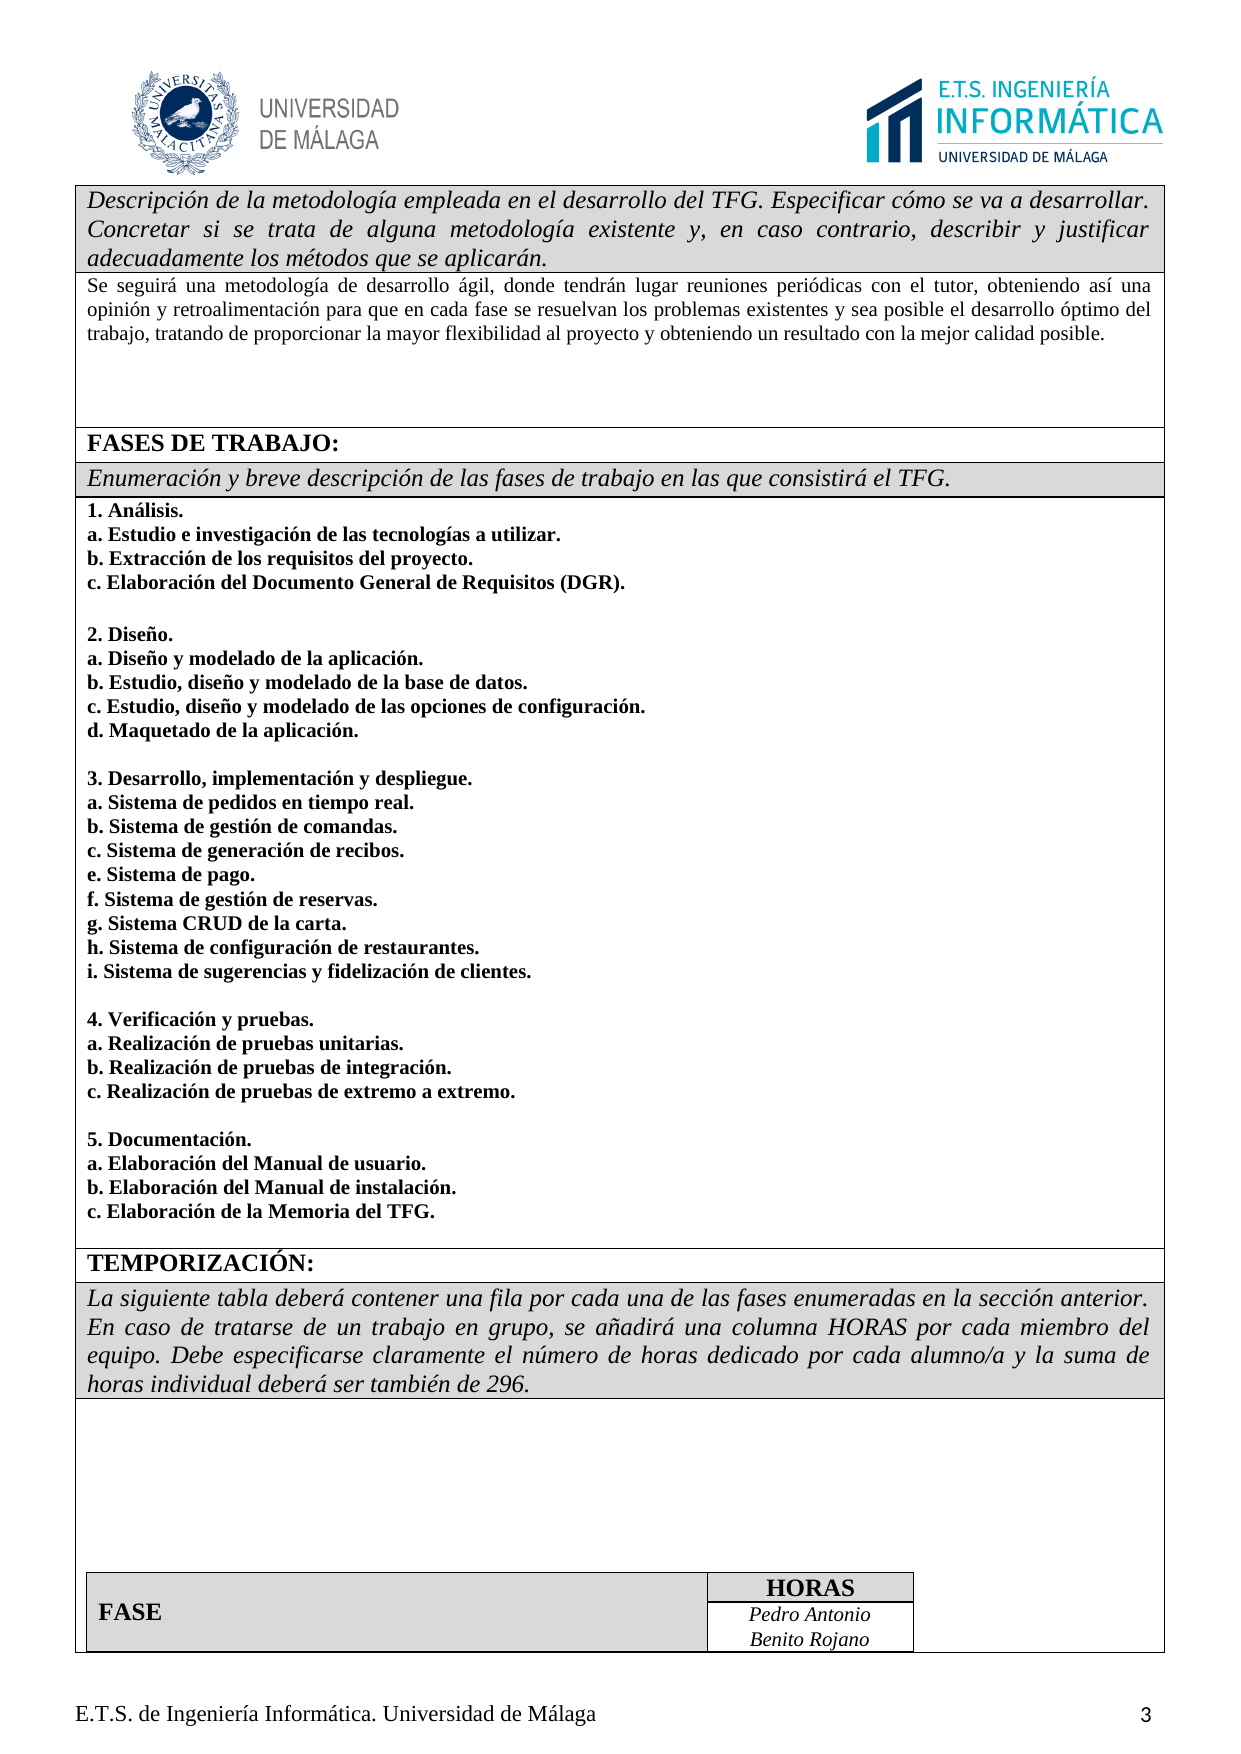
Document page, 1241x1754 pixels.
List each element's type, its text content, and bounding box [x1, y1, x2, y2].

table_cell TEMPORIZACIÓN: [76, 1249, 1164, 1282]
table_cell La siguiente tabla deberá contener una fila por cada una de las fases enumeradas en la sección anterior. En caso de tratarse de un trabajo en grupo, se añadirá una columna HORAS por cada miembro del equipo. Debe especificarse claramente el número de horas dedicado por cada alumno/a y la suma de horas individual deberá ser también de 296. [76, 1283, 1164, 1398]
table_cell Se seguirá una metodología de desarrollo ágil, donde tendrán lugar reuniones periódicas con el tutor, obteniendo así una opinión y retroalimentación para que en cada fase se resuelvan los problemas existentes y sea posible el desarrollo óptimo del trabajo, tratando de proporcionar la mayor flexibilidad al proyecto y obteniendo un resultado con la mejor calidad posible. [76, 273, 1164, 427]
table_header HORAS [708, 1573, 913, 1601]
table_header FASE [87, 1573, 707, 1651]
table_cell [76, 1399, 1164, 1652]
table_cell 1. Análisis. a. Estudio e investigación de las tecnologías a utilizar. b. Extracción de los requisitos del proyecto. c. Elaboración del Documento General de Requisitos (DGR). 2. Diseño. a. Diseño y modelado de la aplicación. b. Estudio, diseño y modelado de la base de datos. c. Estudio, diseño y modelado de las opciones de configuración. d. Maquetado de la aplicación. 3. Desarrollo, implementación y despliegue. a. Sistema de pedidos en tiempo real. b. Sistema de gestión de comandas. c. Sistema de generación de recibos. e. Sistema de pago. f. Sistema de gestión de reservas. g. Sistema CRUD de la carta. h. Sistema de configuración de restaurantes. i. Sistema de sugerencias y fidelización de clientes. 4. Verificación y pruebas. a. Realización de pruebas unitarias. b. Realización de pruebas de integración. c. Realización de pruebas de extremo a extremo. 5. Documentación. a. Elaboración del Manual de usuario. b. Elaboración del Manual de instalación. c. Elaboración de la Memoria del TFG. [76, 498, 1164, 1247]
table_cell FASES DE TRABAJO: [76, 428, 1164, 462]
picture [131, 70, 436, 176]
table_cell Pedro Antonio Benito Rojano [708, 1603, 913, 1651]
table_cell Descripción de la metodología empleada en el desarrollo del TFG. Especificar cómo se va a desarrollar. Concretar si se trata de alguna metodología existente y, en caso contrario, describir y justificar adecuadamente los métodos que se aplicarán. [76, 186, 1164, 272]
table_cell Enumeración y breve descripción de las fases de trabajo en las que consistirá el TFG. [76, 463, 1164, 496]
picture [864, 75, 1167, 164]
